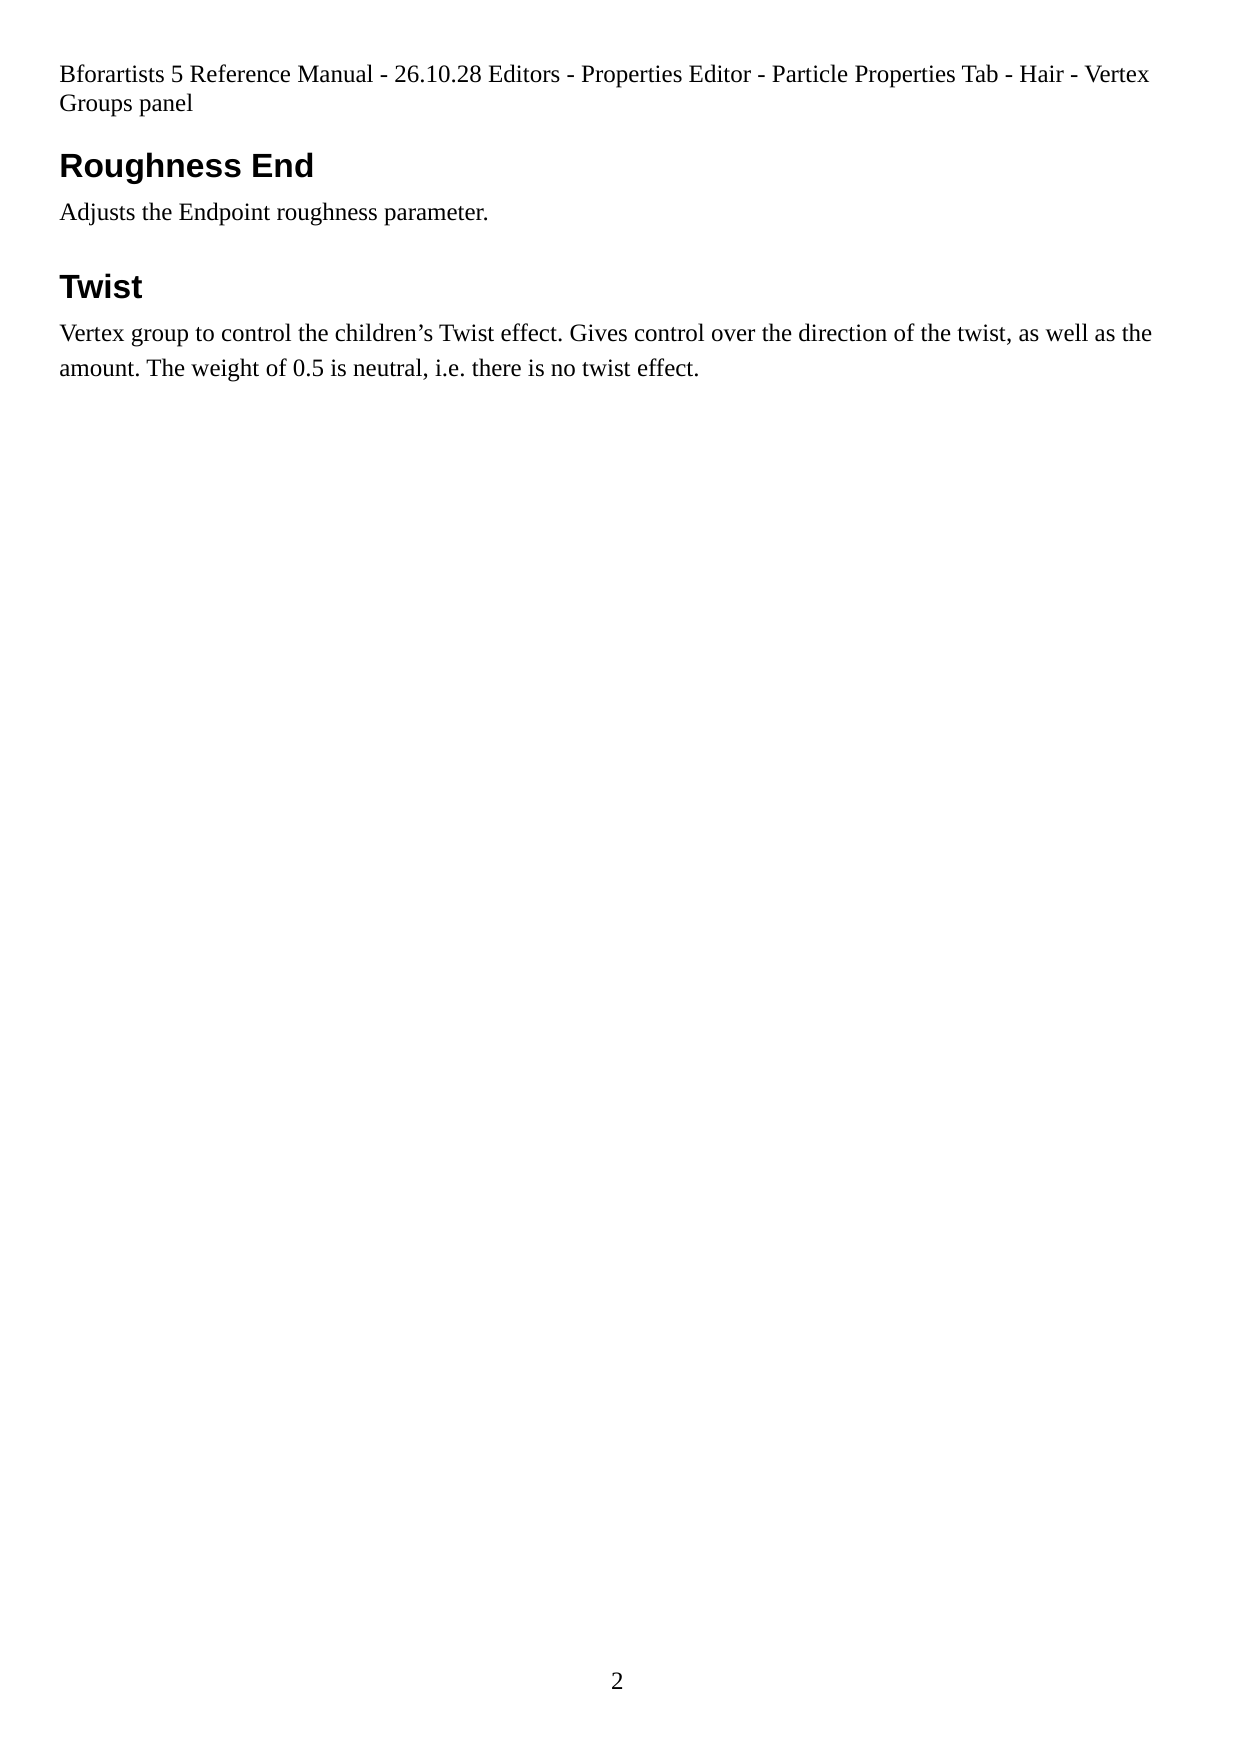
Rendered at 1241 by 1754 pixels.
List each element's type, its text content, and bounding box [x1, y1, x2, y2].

subtitle Roughness End [59, 146, 1181, 185]
text Vertex group to control the children’s Twist effect. Gives control over the direction of the twist, as well as the amount. The weight of 0.5 is neutral, i.e. there is no twist effect. [59, 318, 1181, 381]
text Adjusts the Endpoint roughness parameter. [59, 197, 1181, 226]
subtitle Twist [59, 267, 1181, 306]
